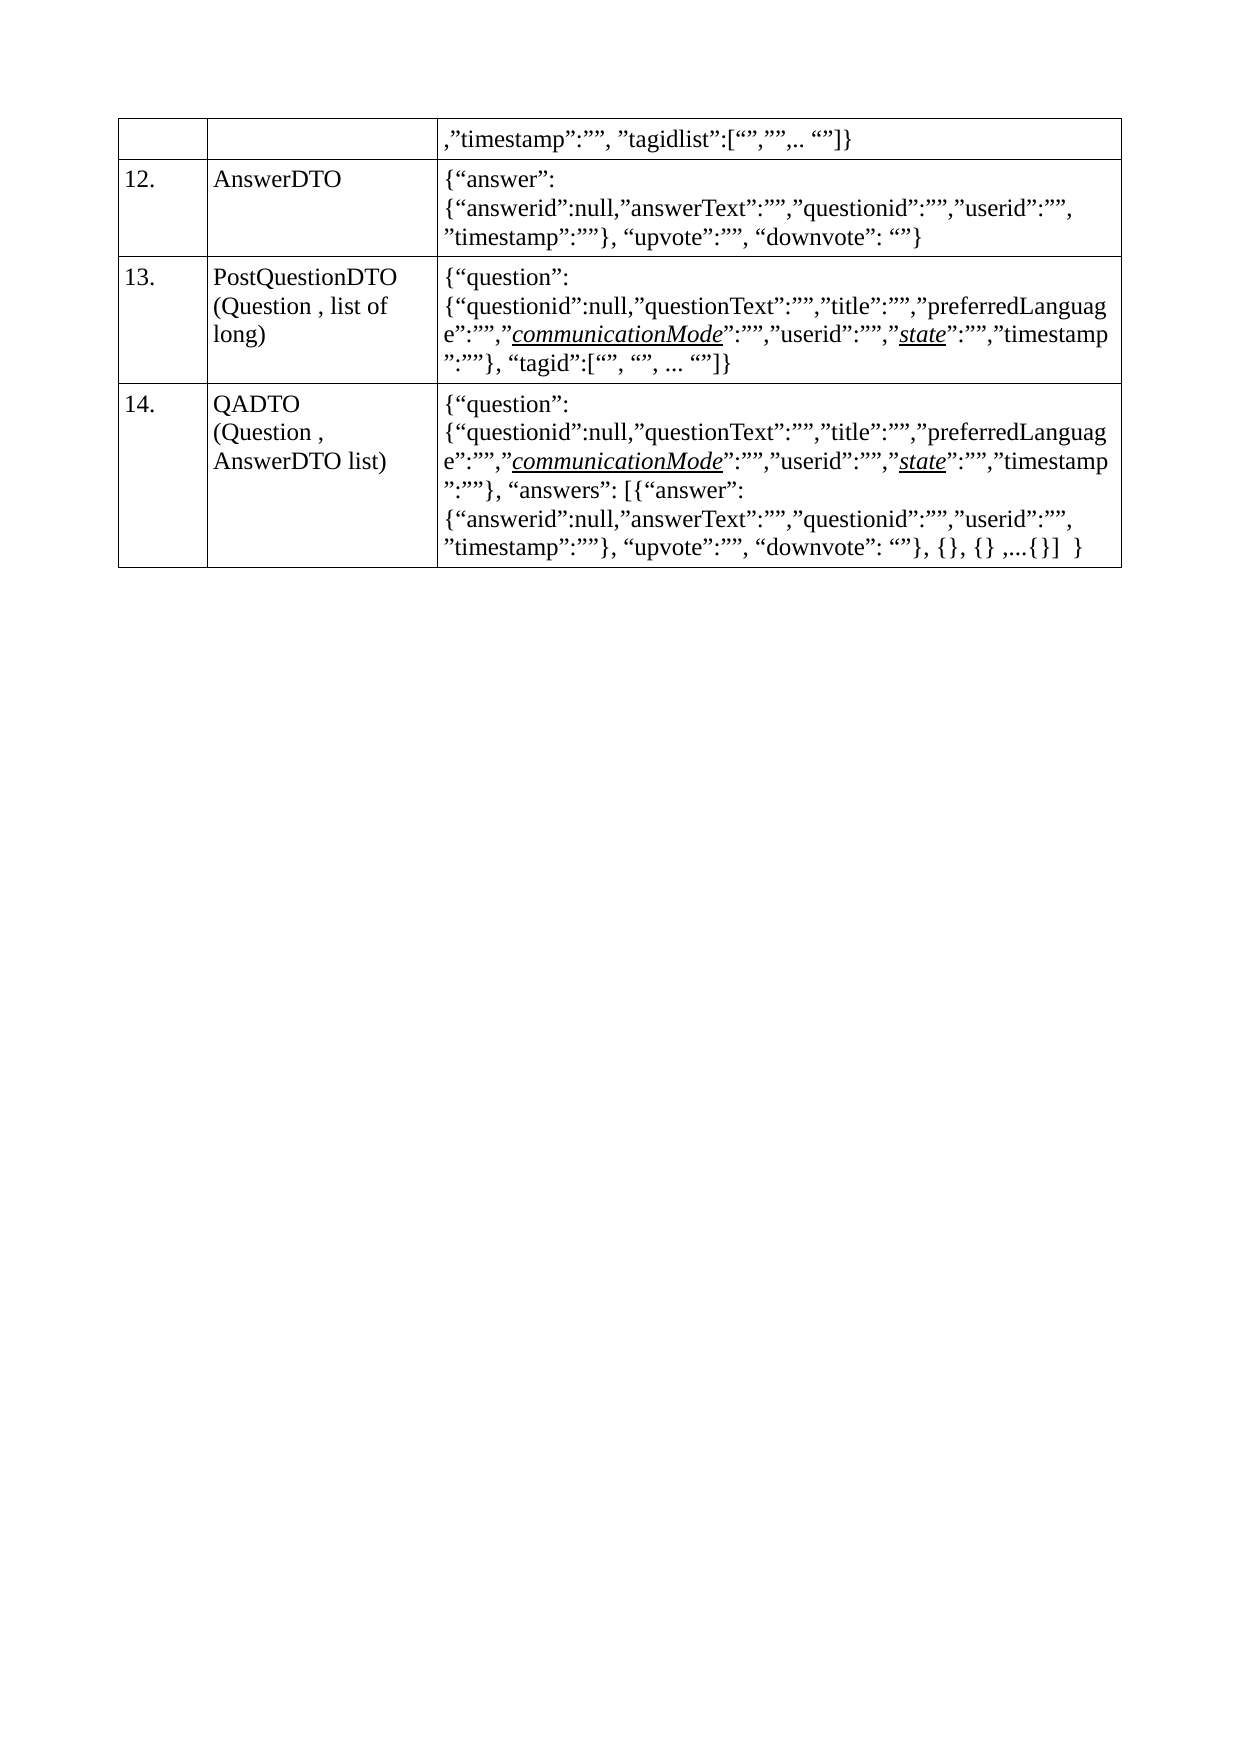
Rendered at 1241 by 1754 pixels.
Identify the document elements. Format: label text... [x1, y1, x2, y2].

table_cell {“answer”:{“answerid”:null,”answerText”:””,”questionid”:””,”userid”:””, ”timestamp”:””}, “upvote”:””, “downvote”: “”} [438, 160, 1121, 256]
table_cell 12. [119, 160, 207, 256]
table_cell PostQuestionDTO (Question , list of long) [208, 257, 437, 383]
table_cell QADTO (Question , AnswerDTO list) [208, 384, 437, 567]
table_cell 13. [119, 257, 207, 383]
table_cell {“question”:{“questionid”:null,”questionText”:””,”title”:””,”preferredLanguage”:””,”communicationMode”:””,”userid”:””,”state”:””,”timestamp”:””}, “answers”: [{“answer”:{“answerid”:null,”answerText”:””,”questionid”:””,”userid”:””, ”timestamp”:””}, “upvote”:””, “downvote”: “”}, {}, {} ,...{}] } [438, 384, 1121, 567]
table_cell 14. [119, 384, 207, 567]
table_cell {“question”:{“questionid”:null,”questionText”:””,”title”:””,”preferredLanguage”:””,”communicationMode”:””,”userid”:””,”state”:””,”timestamp”:””}, “tagid”:[“”, “”, ... “”]} [438, 257, 1121, 383]
table_cell AnswerDTO [208, 160, 437, 256]
table_cell [119, 119, 207, 158]
table_cell ,”timestamp”:””, ”tagidlist”:[“”,””,.. “”]} [438, 119, 1121, 158]
table_cell [208, 119, 437, 158]
